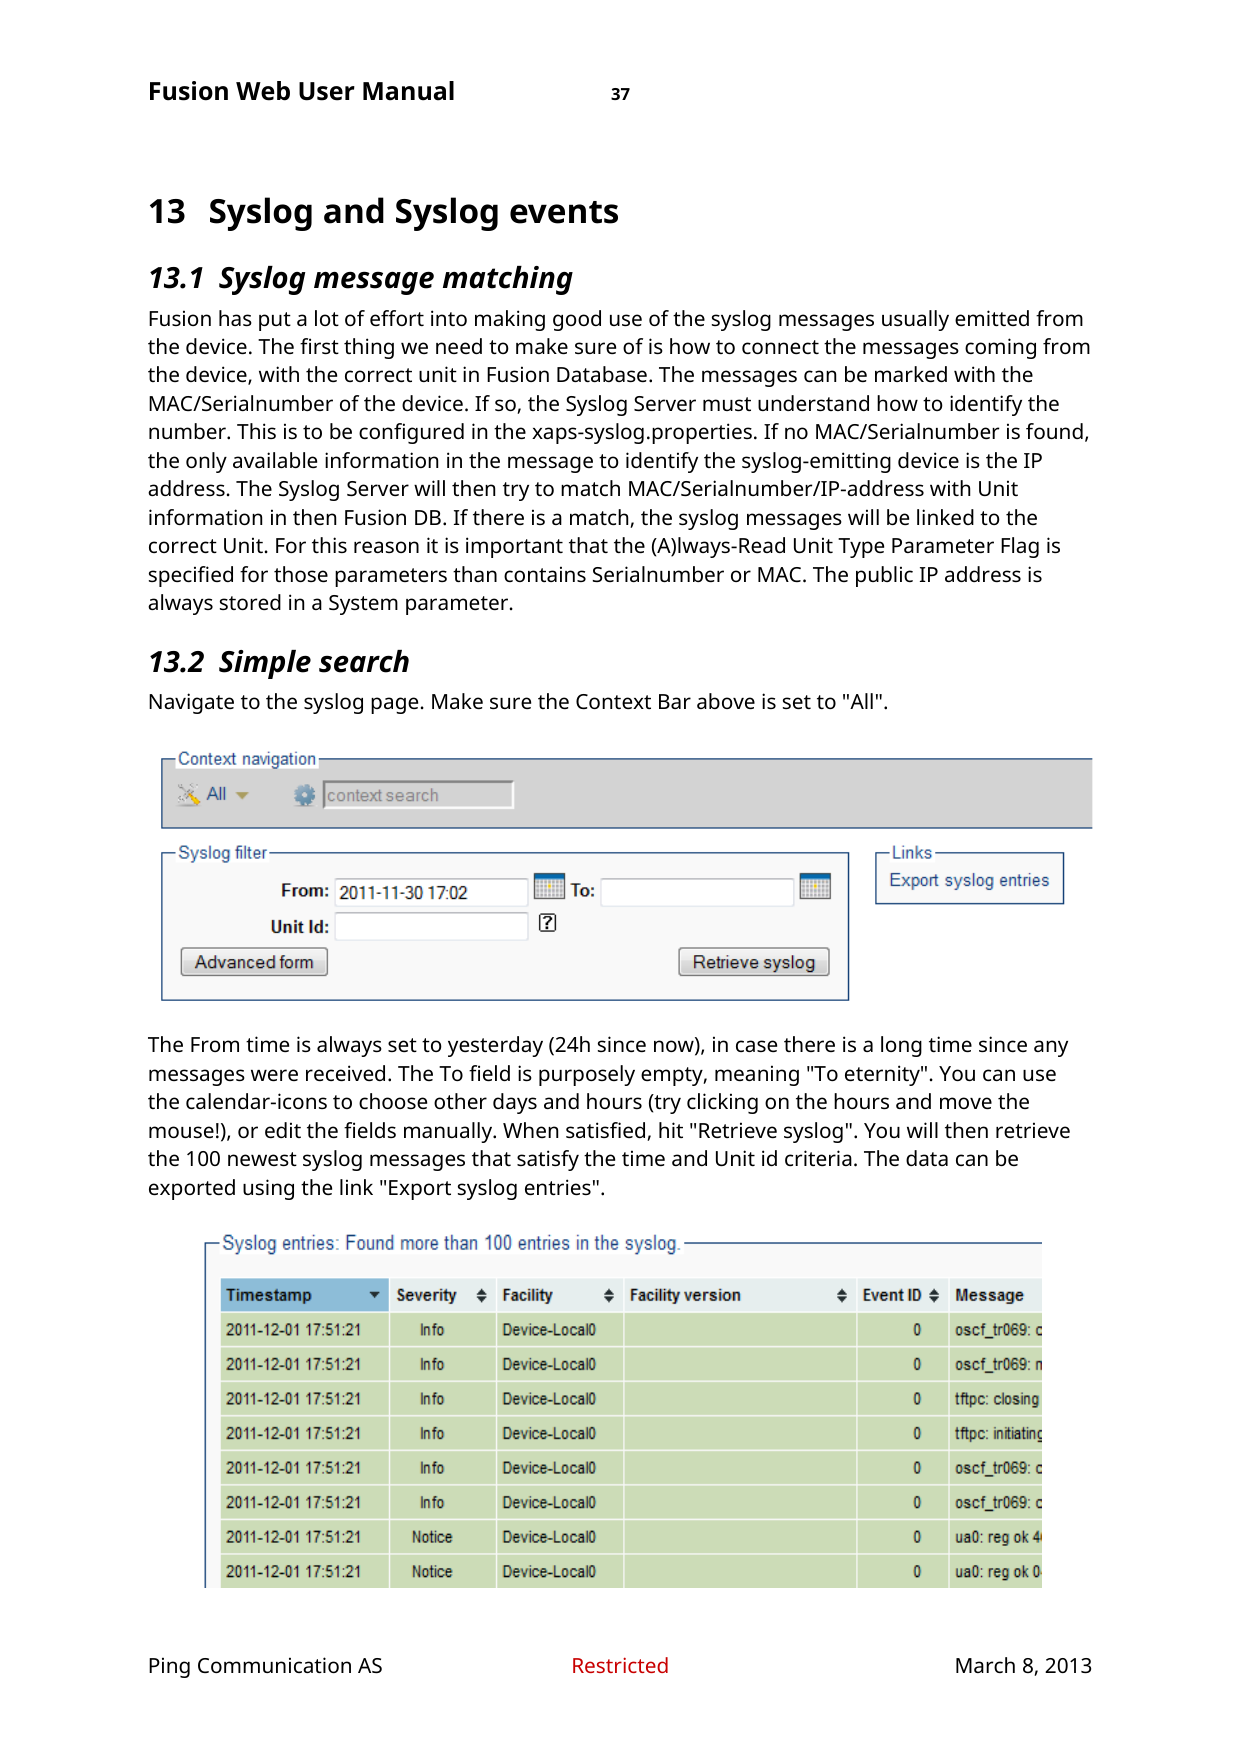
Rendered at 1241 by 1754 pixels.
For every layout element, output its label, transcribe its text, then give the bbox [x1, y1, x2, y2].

text The From time is always set to yesterday (24h since now), in case there is a long time since any messages were received. The To field is purposely empty, meaning "To eternity". You can use the calendar-icons to choose other days and hours (try clicking on the hours and move the mouse!), or edit the fields manually. When satisfied, hit "Retrieve syslog". You will then retrieve the 100 newest syslog messages that satisfy the time and Unit id criteria. The data can be exported using the link "Export syslog entries". [148, 1031, 1092, 1201]
subtitle Simple search [148, 642, 1092, 681]
picture [198, 1229, 1042, 1588]
text Fusion has put a lot of effort into making good use of the syslog messages usually emitted from the device. The first thing we need to make sure of is how to connect the messages coming from the device, with the correct unit in Fusion Database. The messages can be marked with the MAC/Serialnumber of the device. If so, the Syslog Server must understand how to identify the number. This is to be configured in the xaps-syslog.properties. If no MAC/Serialnumber is found, the only available information in the message to identify the syslog-emitting device is the IP address. The Syslog Server will then try to match MAC/Serialnumber/IP-address with Unit information in then Fusion DB. If there is a match, the syslog messages will be linked to the correct Unit. For this reason it is important that the (A)lways-Read Unit Type Parameter Flag is specified for those parameters than contains Serialnumber or MAC. The public IP address is always stored in a System parameter. [148, 304, 1092, 617]
subtitle Syslog and Syslog events [148, 187, 1092, 233]
text Navigate to the syslog page. Make sure the Context Bar above is set to "All". [148, 687, 1092, 716]
picture [147, 744, 1093, 1031]
subtitle Syslog message matching [148, 258, 1092, 297]
